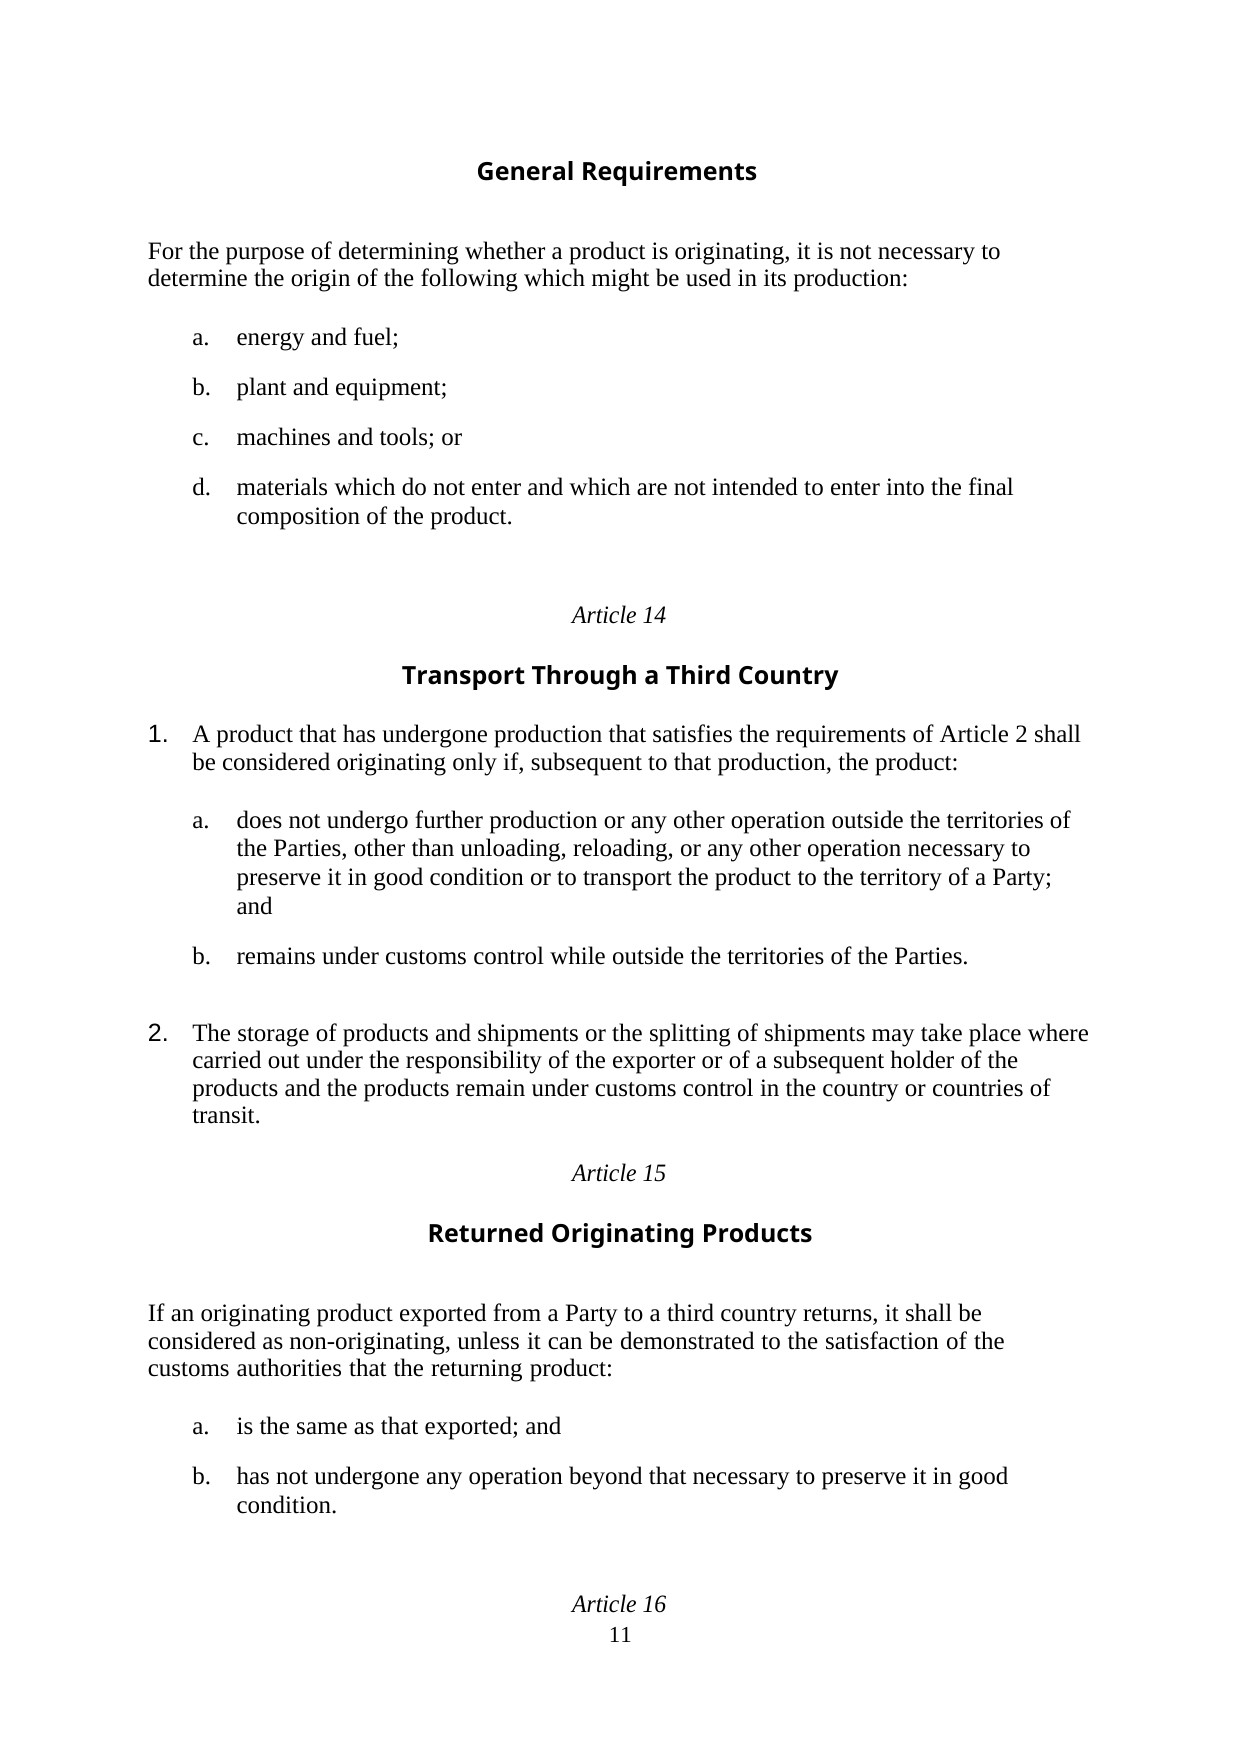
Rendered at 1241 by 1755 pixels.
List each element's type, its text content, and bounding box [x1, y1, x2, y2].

list materials which do not enter and which are not intended to enter into the final composition of the product. [192, 472, 1093, 530]
text Article 16 [148, 1589, 1093, 1618]
list energy and fuel; [192, 322, 1093, 350]
text Article 15 [148, 1158, 1093, 1187]
list The storage of products and shipments or the splitting of shipments may take place where carried out under the responsibility of the exporter or of a subsequent holder of the products and the products remain under customs control in the country or countries of transit. [148, 1019, 1093, 1129]
text Article 14 [148, 600, 1093, 629]
list A product that has undergone production that satisfies the requirements of Article 2 shall be considered originating only if, subsequent to that production, the product: [148, 721, 1093, 775]
list has not undergone any operation beyond that necessary to preserve it in good condition. [192, 1461, 1093, 1519]
list does not undergo further production or any other operation outside the territories of the Parties, other than unloading, reloading, or any other operation necessary to preserve it in good condition or to transport the product to the territory of a Party; and [192, 805, 1093, 920]
text If an originating product exported from a Party to a third country returns, it shall be considered as non-originating, unless it can be demonstrated to the satisfaction of the customs authorities that the returning product: [148, 1300, 1093, 1382]
text General Requirements [148, 153, 1093, 188]
list machines and tools; or [192, 422, 1093, 451]
text Returned Originating Products [148, 1215, 1093, 1249]
list is the same as that exported; and [192, 1411, 1093, 1440]
text For the purpose of determining whether a product is originating, it is not necessary to determine the origin of the following which might be used in its production: [148, 237, 1093, 292]
list plant and equipment; [192, 372, 1093, 401]
list remains under customs control while outside the territories of the Parties. [192, 941, 1093, 970]
text Transport Through a Third Country [148, 658, 1093, 692]
